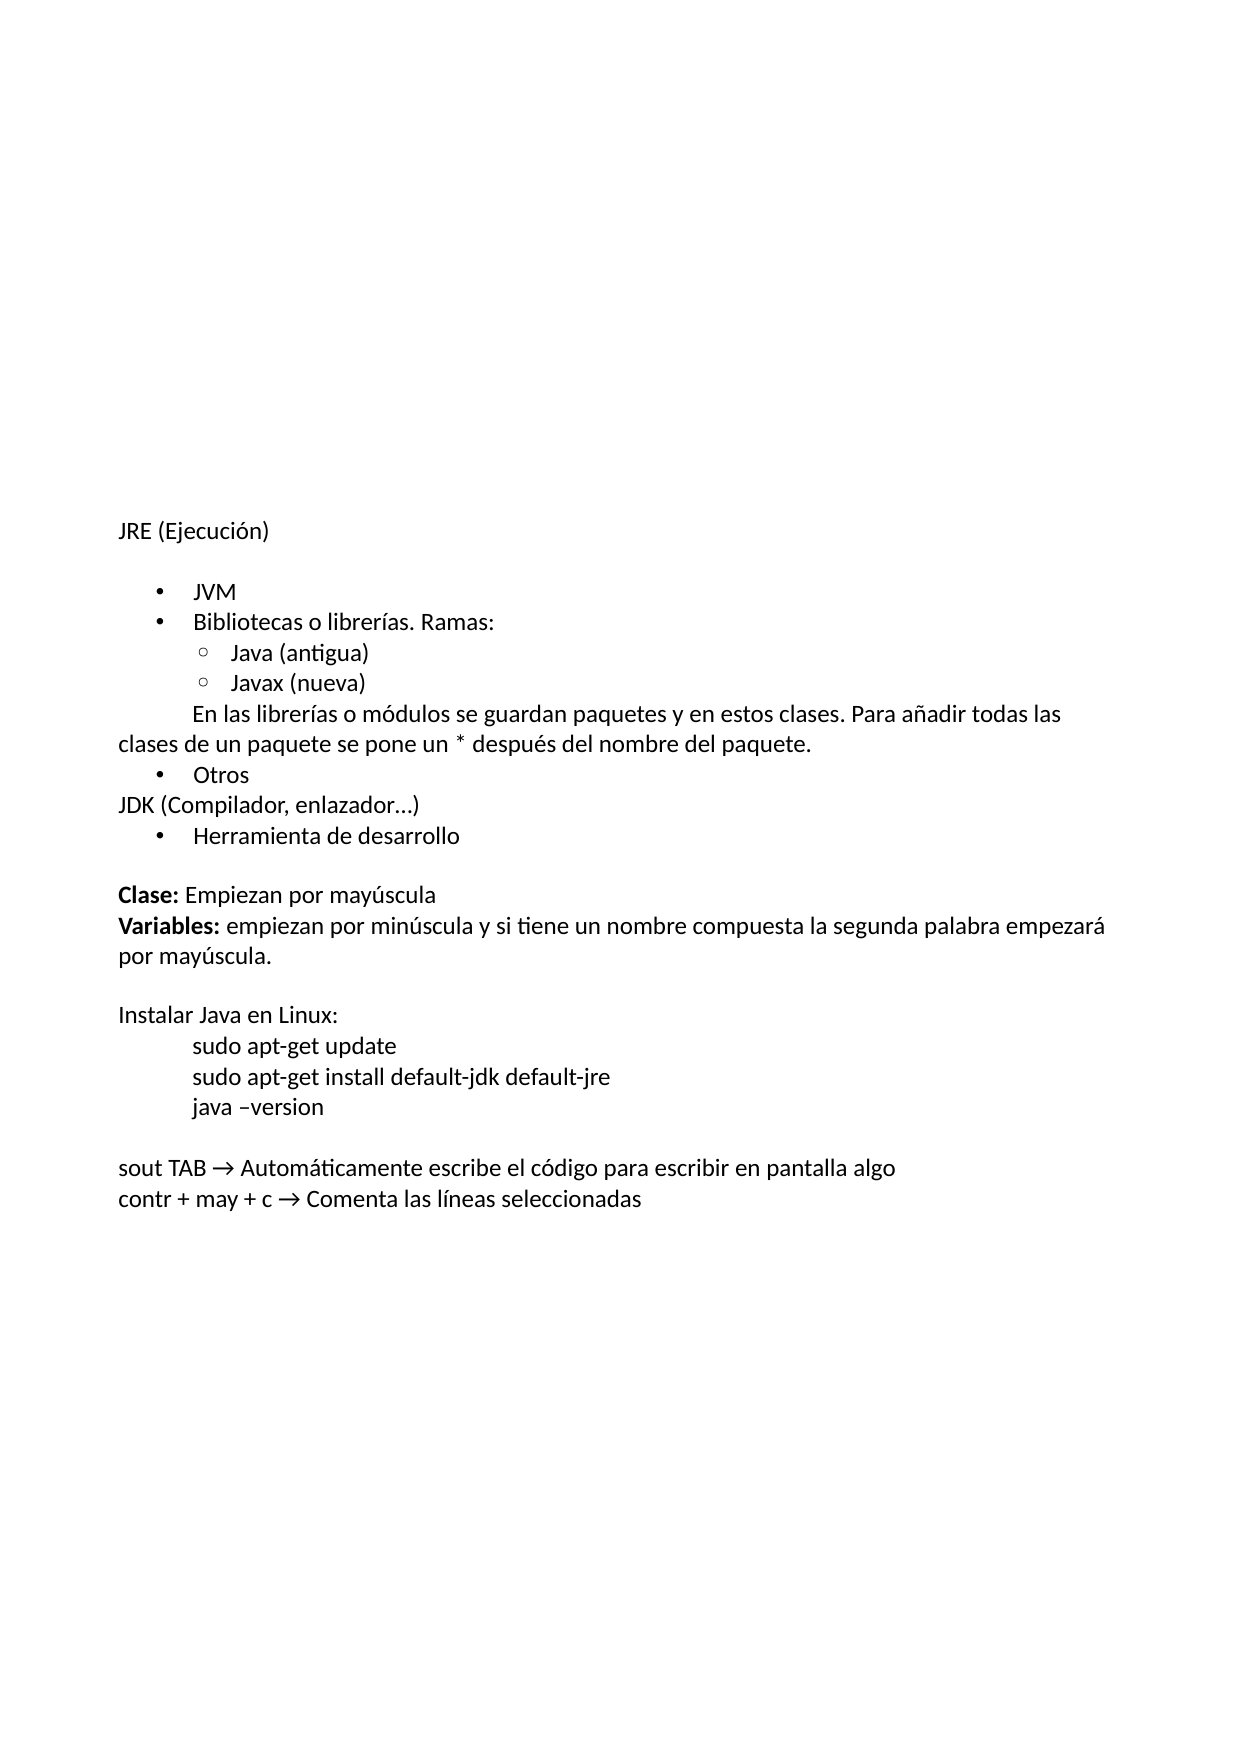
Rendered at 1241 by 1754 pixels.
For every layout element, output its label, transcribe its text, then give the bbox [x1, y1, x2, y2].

list Javax (nueva) [193, 667, 1122, 698]
text Instalar Java en Linux: [118, 1000, 1122, 1030]
text Clase: Empiezan por mayúscula [118, 879, 1122, 910]
list Bibliotecas o librerías. Ramas: [156, 606, 1122, 637]
list Java (antigua) [193, 637, 1122, 667]
text contr + may + c → Comenta las líneas seleccionadas [118, 1183, 1122, 1213]
list Herramienta de desarrollo [156, 820, 1122, 851]
text java –version [118, 1091, 1122, 1122]
text sout TAB → Automáticamente escribe el código para escribir en pantalla algo [118, 1152, 1122, 1183]
text JDK (Compilador, enlazador…) [118, 789, 1122, 820]
text Variables: empiezan por minúscula y si tiene un nombre compuesta la segunda palabra empezará por mayúscula. [118, 910, 1122, 971]
text En las librerías o módulos se guardan paquetes y en estos clases. Para añadir todas las clases de un paquete se pone un * después del nombre del paquete. [118, 698, 1122, 759]
text JRE (Ejecución) [118, 515, 1122, 545]
list JVM [156, 576, 1122, 606]
text sudo apt-get update [118, 1030, 1122, 1061]
list Otros [156, 759, 1122, 789]
text sudo apt-get install default-jdk default-jre [118, 1061, 1122, 1091]
